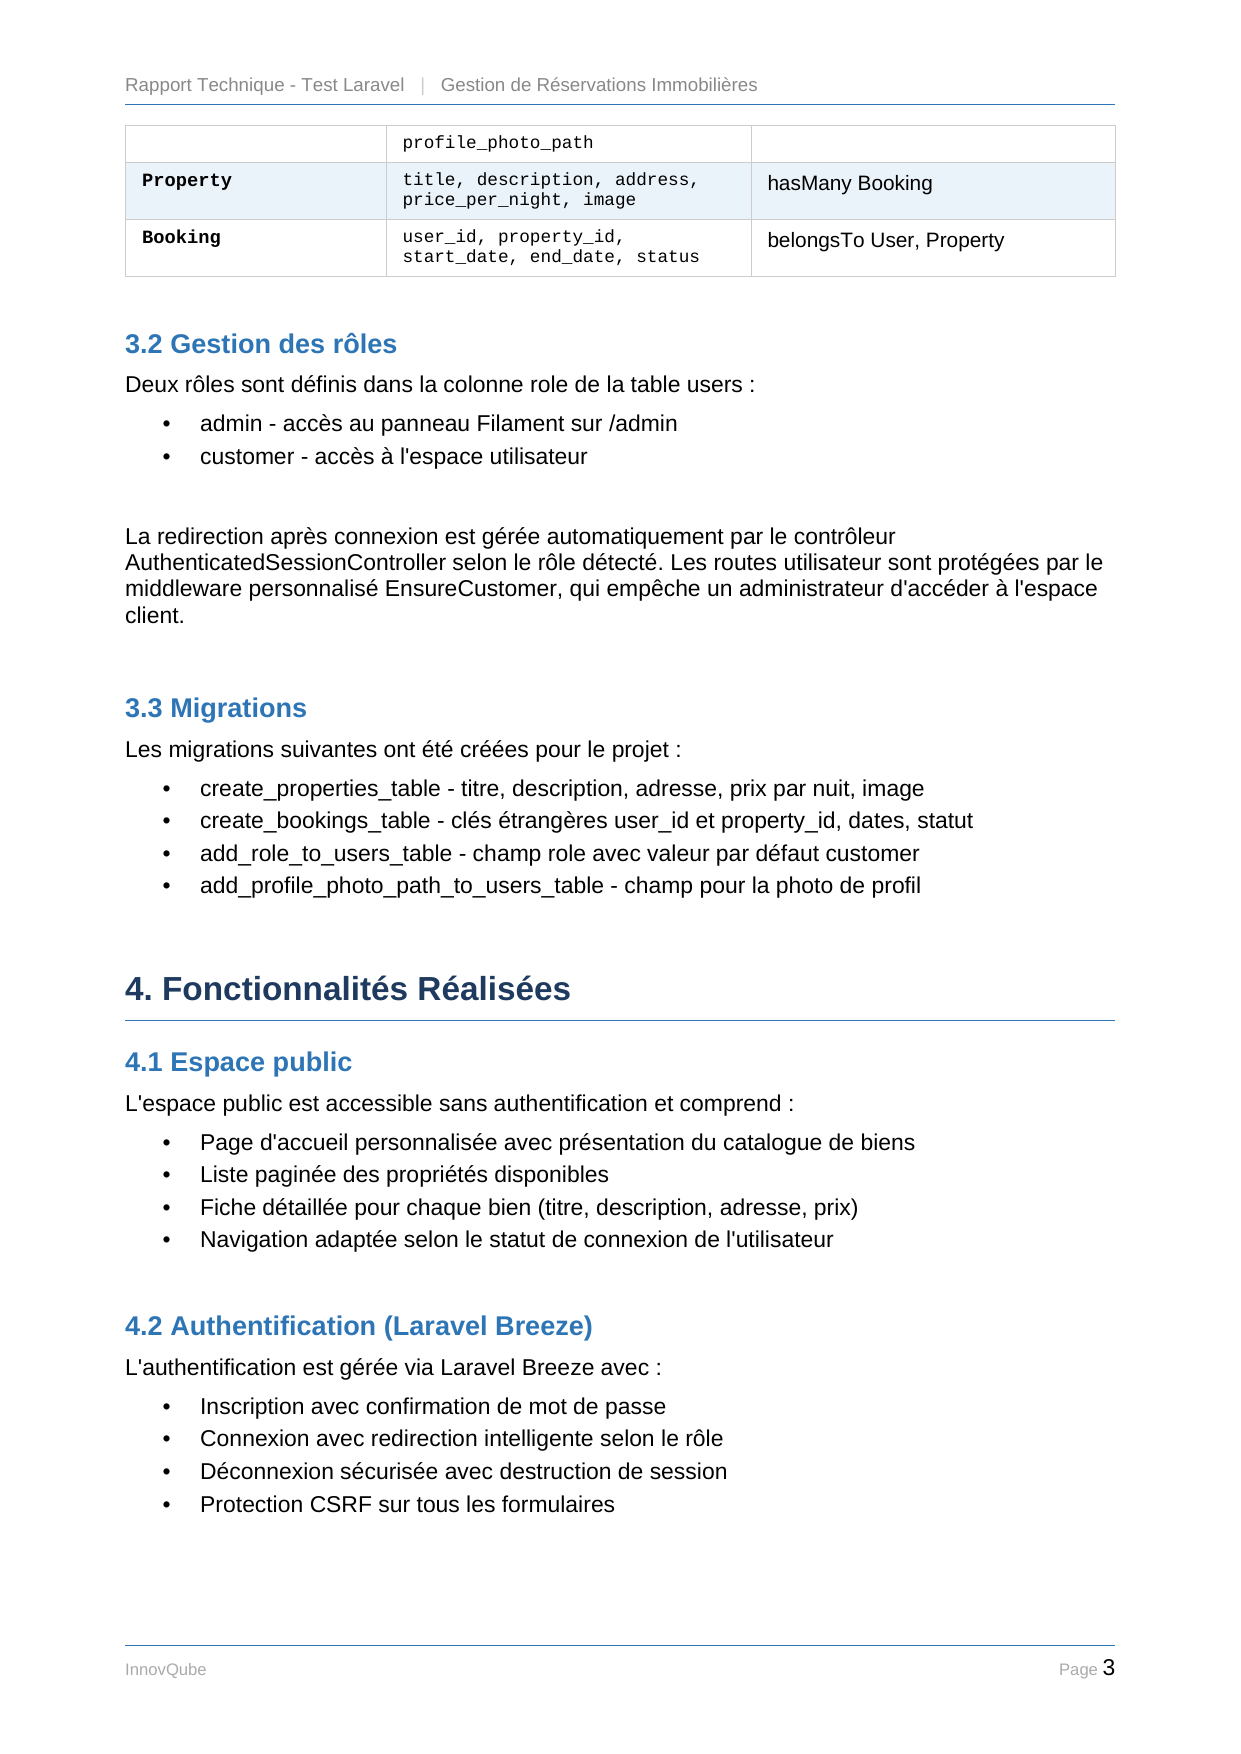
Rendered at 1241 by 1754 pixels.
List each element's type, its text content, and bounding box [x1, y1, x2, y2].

table_cell Booking [126, 220, 386, 276]
subtitle 4.2 Authentification (Laravel Breeze) [125, 1310, 1115, 1341]
table_cell Property [126, 163, 386, 219]
list Protection CSRF sur tous les formulaires [162, 1491, 1115, 1517]
table_cell profile_photo_path [387, 126, 751, 162]
subtitle 3.2 Gestion des rôles [125, 328, 1115, 359]
list Navigation adaptée selon le statut de connexion de l'utilisateur [162, 1226, 1115, 1253]
table_cell [752, 126, 1115, 162]
text L'authentification est gérée via Laravel Breeze avec : [125, 1354, 1115, 1380]
list add_profile_photo_path_to_users_table - champ pour la photo de profil [162, 872, 1115, 899]
text Les migrations suivantes ont été créées pour le projet : [125, 736, 1115, 762]
list Page d'accueil personnalisée avec présentation du catalogue de biens [162, 1128, 1115, 1155]
list customer - accès à l'espace utilisateur [162, 443, 1115, 469]
table_cell title, description, address, price_per_night, image [387, 163, 751, 219]
subtitle 4.1 Espace public [125, 1046, 1115, 1077]
table_cell [126, 126, 386, 162]
list Liste paginée des propriétés disponibles [162, 1161, 1115, 1187]
text L'espace public est accessible sans authentification et comprend : [125, 1089, 1115, 1116]
list create_properties_table - titre, description, adresse, prix par nuit, image [162, 774, 1115, 801]
list Inscription avec confirmation de mot de passe [162, 1393, 1115, 1419]
text La redirection après connexion est gérée automatiquement par le contrôleur AuthenticatedSessionController selon le rôle détecté. Les routes utilisateur sont protégées par le middleware personnalisé EnsureCustomer, qui empêche un administrateur d'accéder à l'espace client. [125, 523, 1115, 628]
list create_bookings_table - clés étrangères user_id et property_id, dates, statut [162, 807, 1115, 833]
list Connexion avec redirection intelligente selon le rôle [162, 1425, 1115, 1452]
subtitle 3.3 Migrations [125, 692, 1115, 723]
list Fiche détaillée pour chaque bien (titre, description, adresse, prix) [162, 1194, 1115, 1220]
text Deux rôles sont définis dans la colonne role de la table users : [125, 371, 1115, 398]
table_cell belongsTo User, Property [752, 220, 1115, 276]
table_cell user_id, property_id, start_date, end_date, status [387, 220, 751, 276]
subtitle 4. Fonctionnalités Réalisées [125, 969, 1115, 1020]
list Déconnexion sécurisée avec destruction de session [162, 1458, 1115, 1484]
table_cell hasMany Booking [752, 163, 1115, 219]
list admin - accès au panneau Filament sur /admin [162, 410, 1115, 437]
list add_role_to_users_table - champ role avec valeur par défaut customer [162, 840, 1115, 866]
